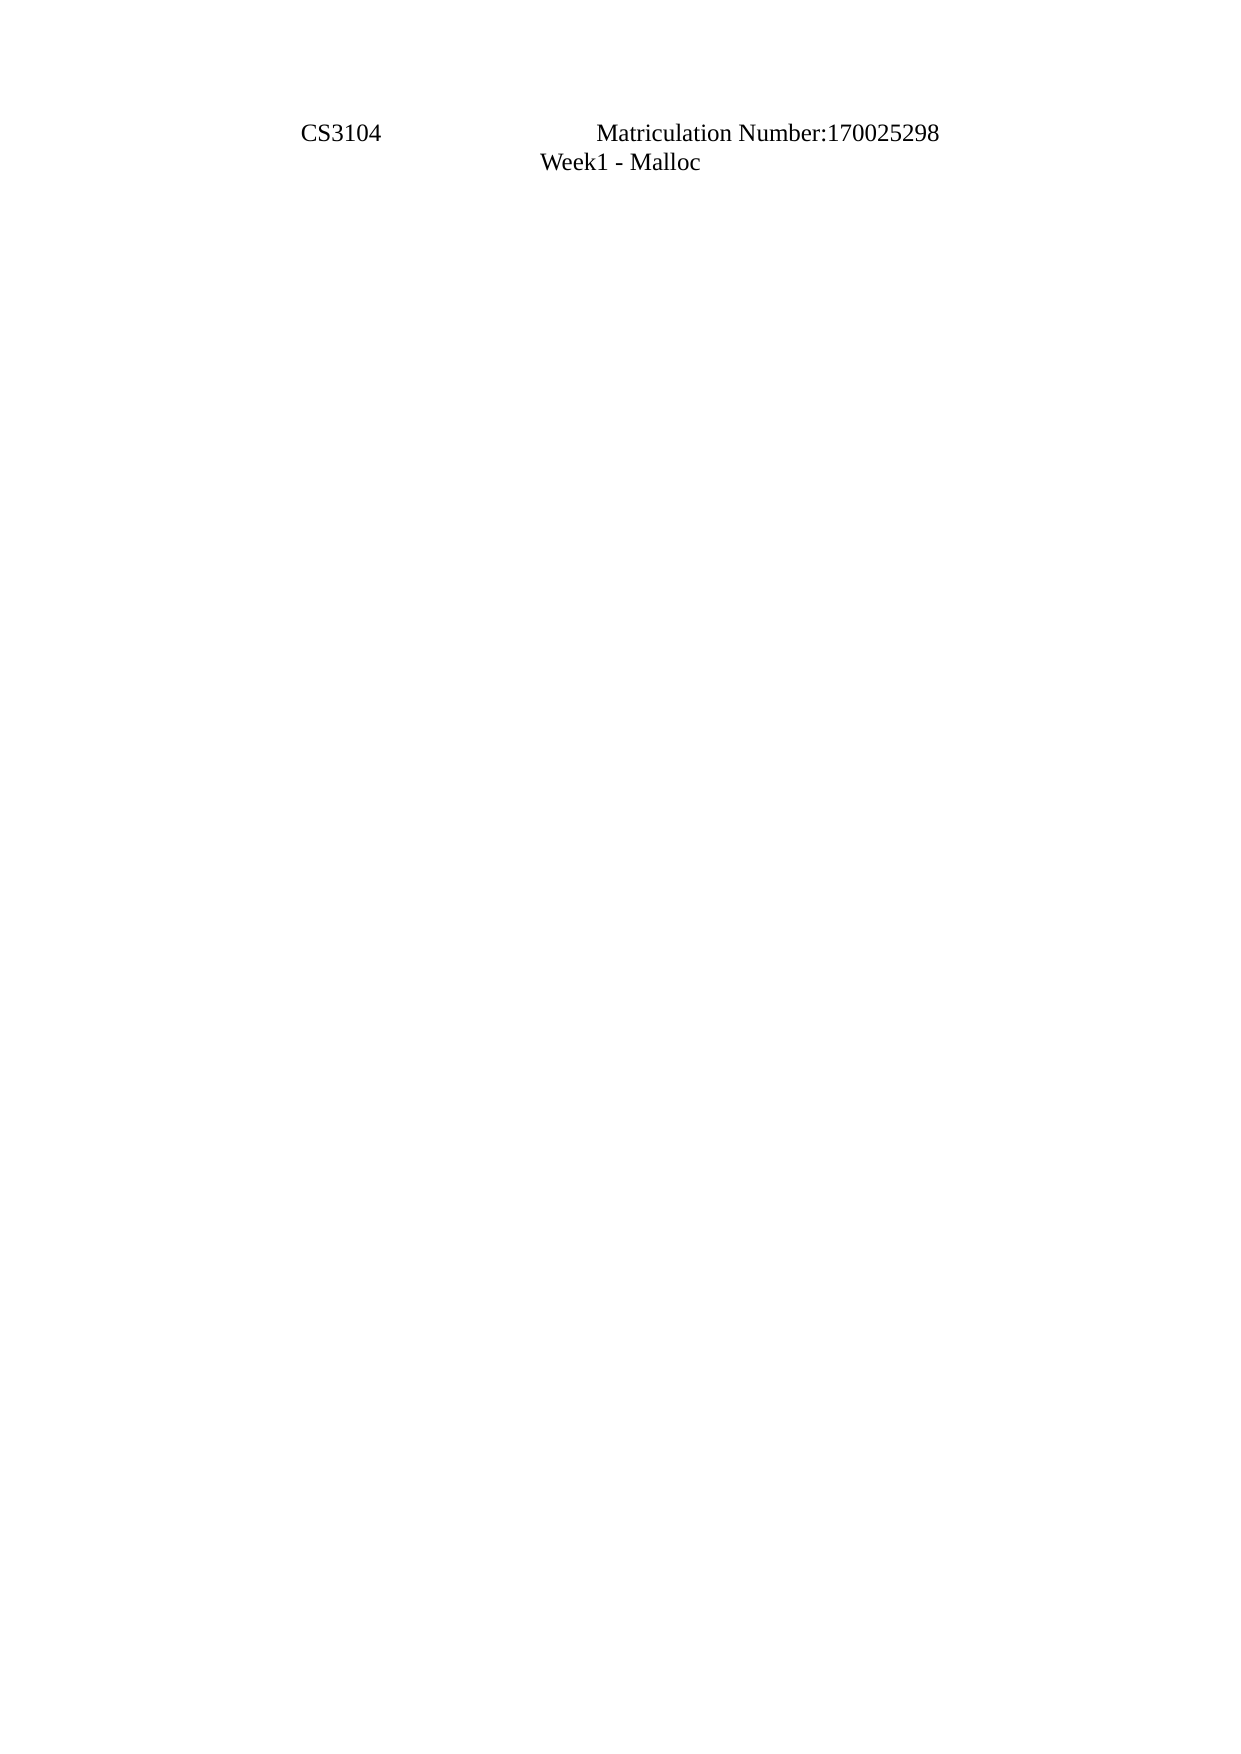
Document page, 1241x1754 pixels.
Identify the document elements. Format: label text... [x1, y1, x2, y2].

text CS3104 Matriculation Number:170025298 [118, 118, 1122, 147]
text Week1 - Malloc [118, 147, 1122, 176]
